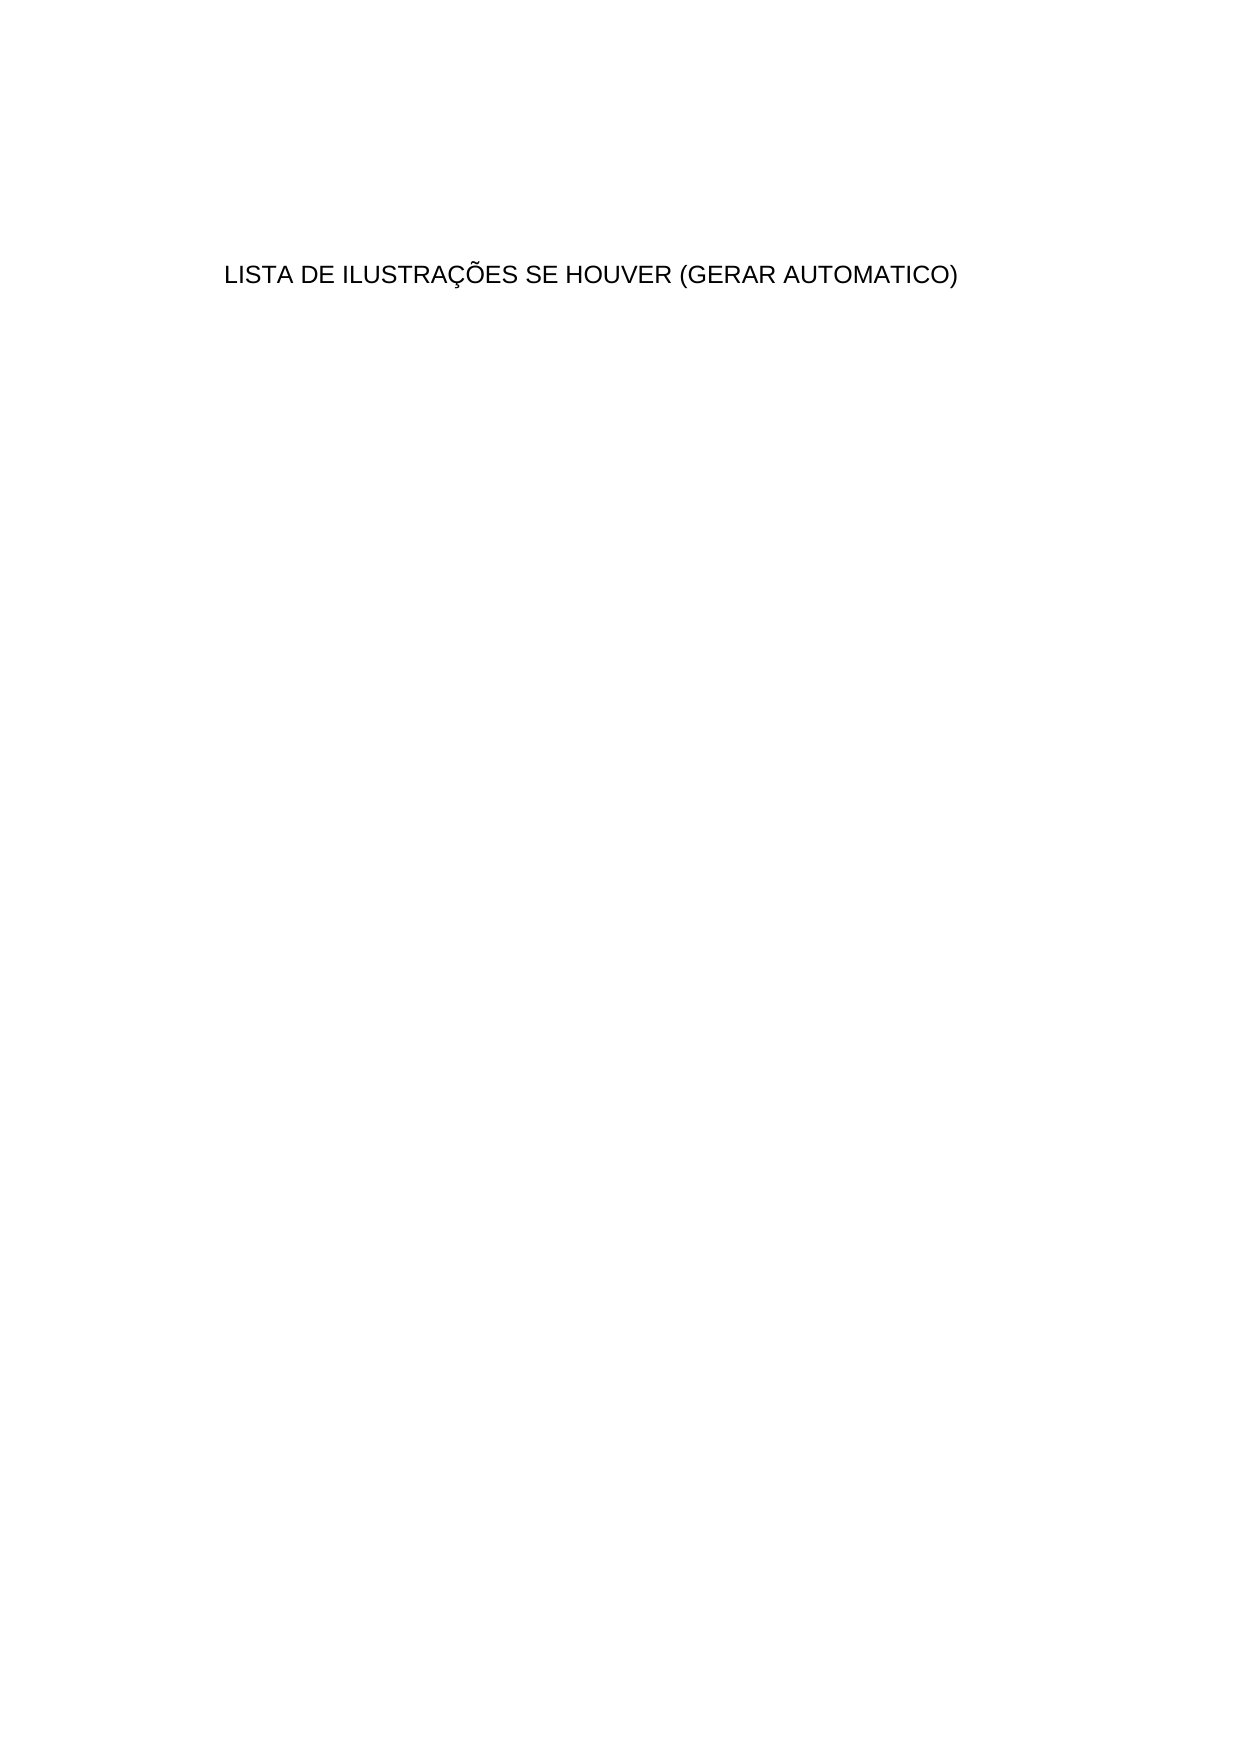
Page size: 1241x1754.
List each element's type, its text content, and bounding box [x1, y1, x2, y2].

text LISTA DE ILUSTRAÇÕES SE HOUVER (GERAR AUTOMATICO) [150, 260, 1090, 289]
